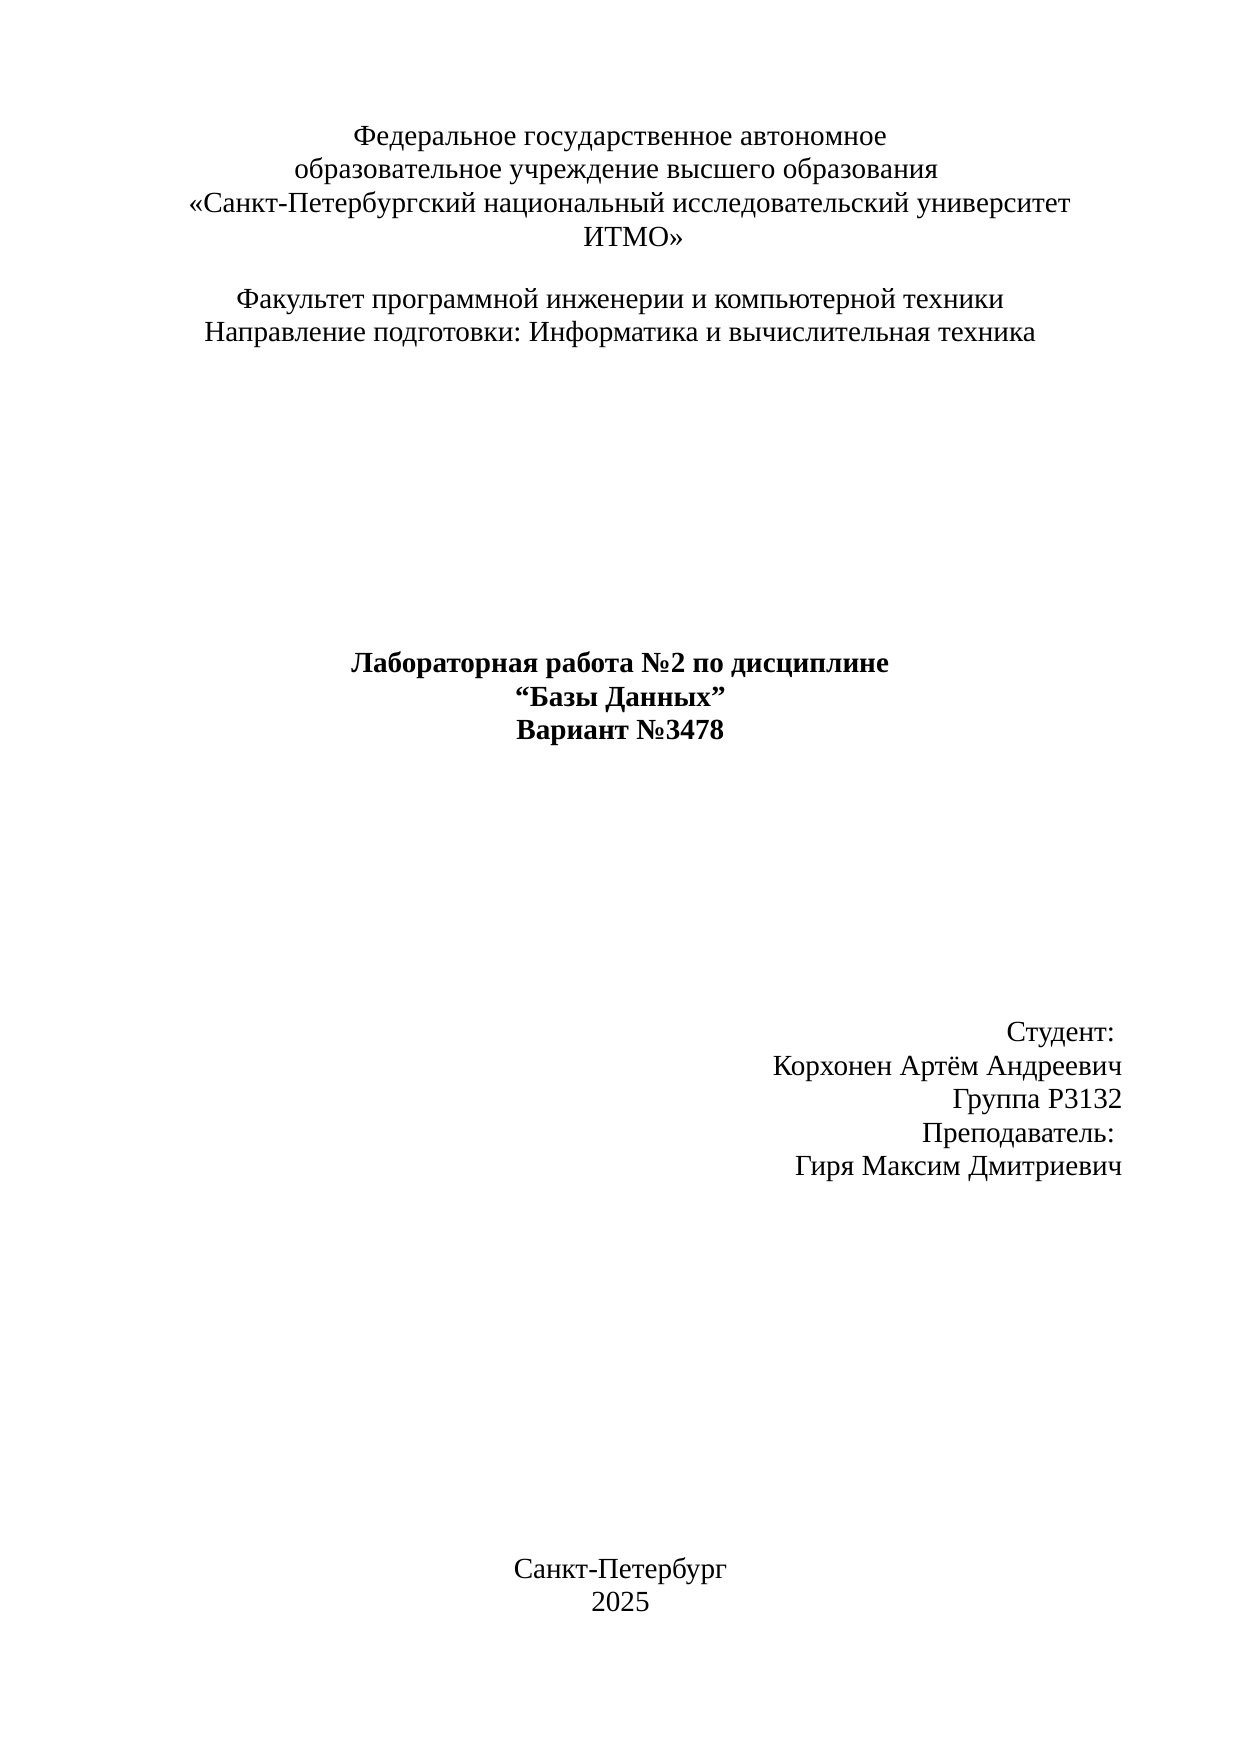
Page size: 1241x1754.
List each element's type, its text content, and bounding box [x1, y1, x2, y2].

text Преподаватель: [118, 1115, 1122, 1148]
text Корхонен Артём Андреевич [118, 1048, 1122, 1081]
text Санкт-Петербург [118, 1551, 1122, 1584]
text Студент: [118, 1014, 1122, 1048]
text «Санкт-Петербургский национальный исследовательский университет [118, 185, 1122, 219]
text “Базы Данных” [118, 679, 1122, 712]
text ИТМО» [118, 219, 1122, 252]
text образовательное учреждение высшего образования [118, 152, 1122, 185]
text 2025 [118, 1584, 1122, 1618]
text Лабораторная работа №2 по дисциплине [118, 645, 1122, 679]
text Направление подготовки: Информатика и вычислительная техника [118, 314, 1122, 348]
text Группа P3132 [118, 1081, 1122, 1115]
text Федеральное государственное автономное [118, 118, 1122, 152]
text Факультет программной инженерии и компьютерной техники [118, 281, 1122, 314]
text Вариант №3478 [118, 712, 1122, 746]
text Гиря Максим Дмитриевич [118, 1148, 1122, 1182]
